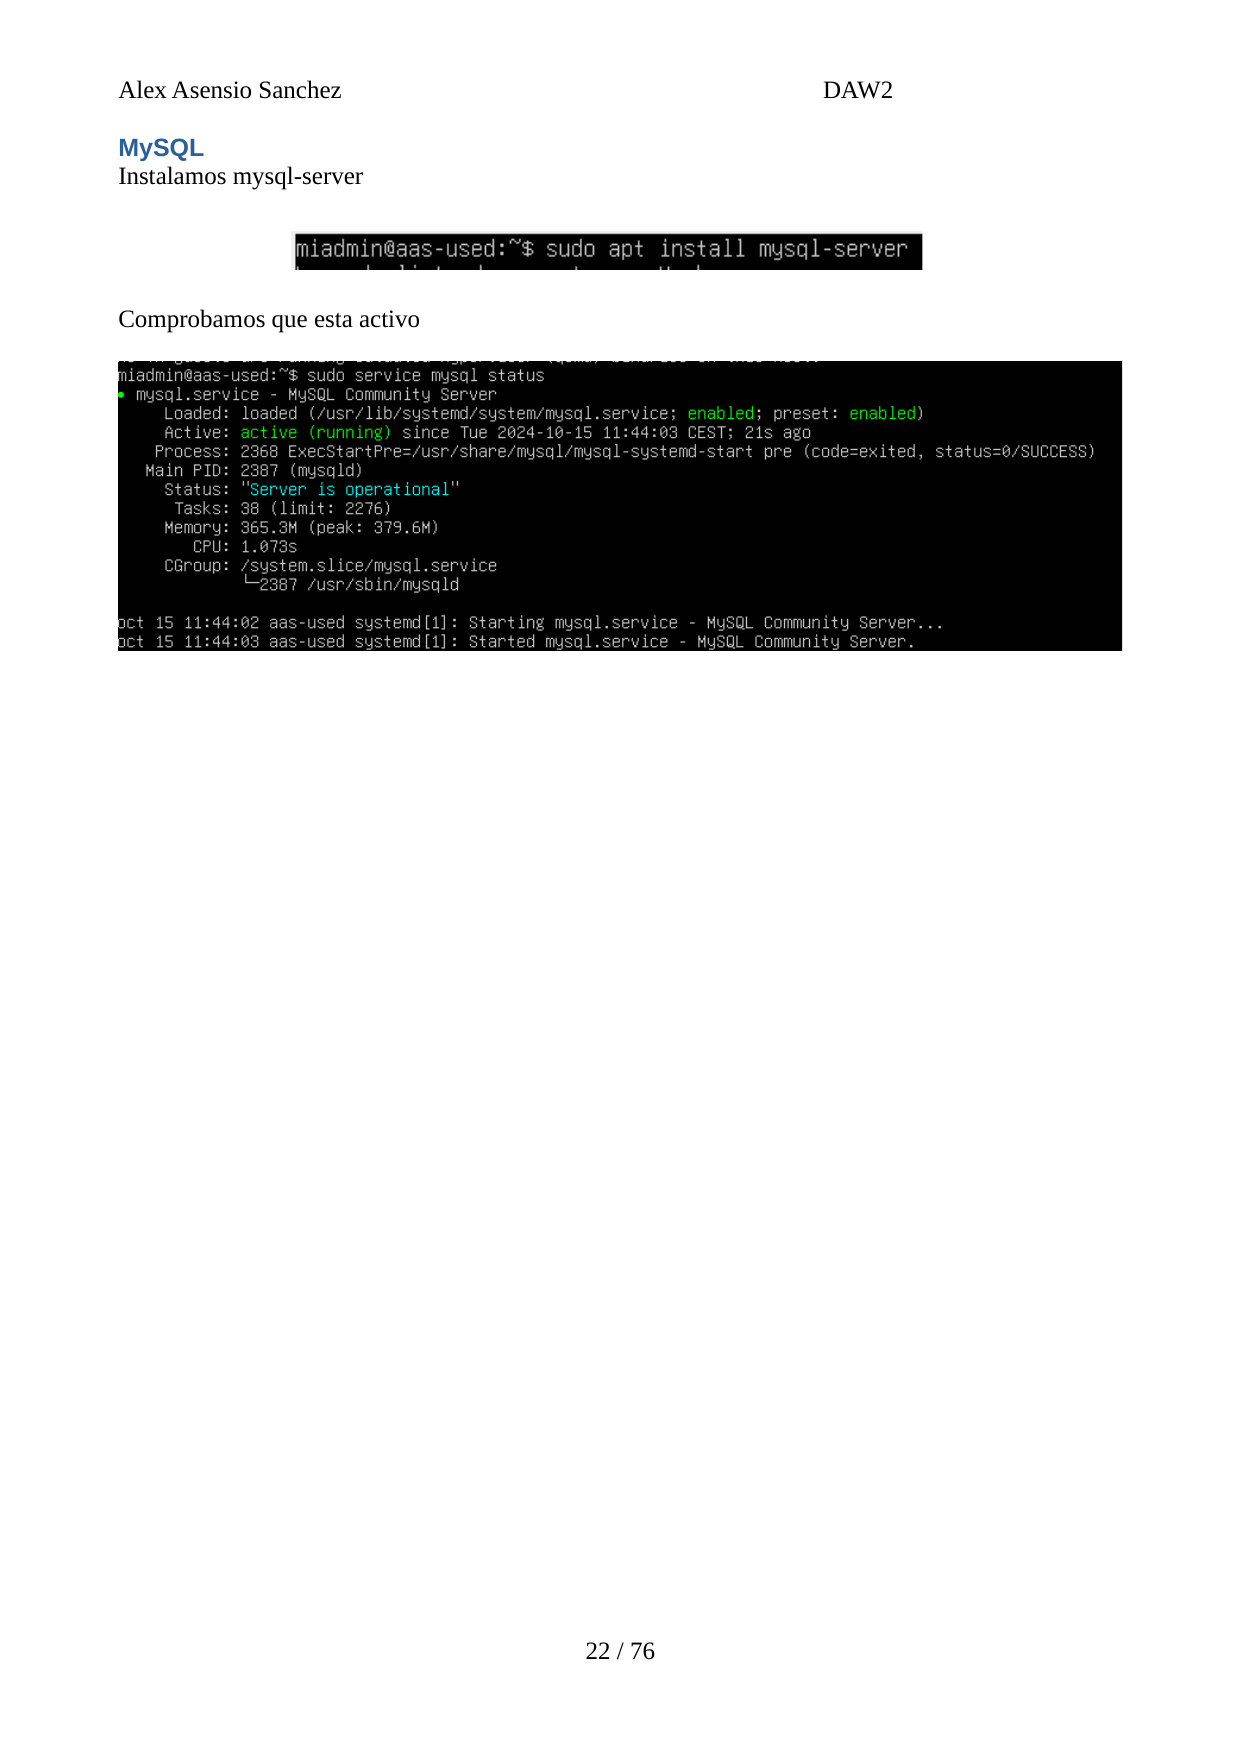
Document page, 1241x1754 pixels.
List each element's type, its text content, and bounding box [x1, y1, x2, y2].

text Comprobamos que esta activo [118, 304, 1122, 333]
subtitle MySQL [118, 133, 1122, 161]
picture [291, 231, 923, 270]
text Instalamos mysql-server [118, 161, 1122, 190]
picture [118, 361, 1123, 651]
